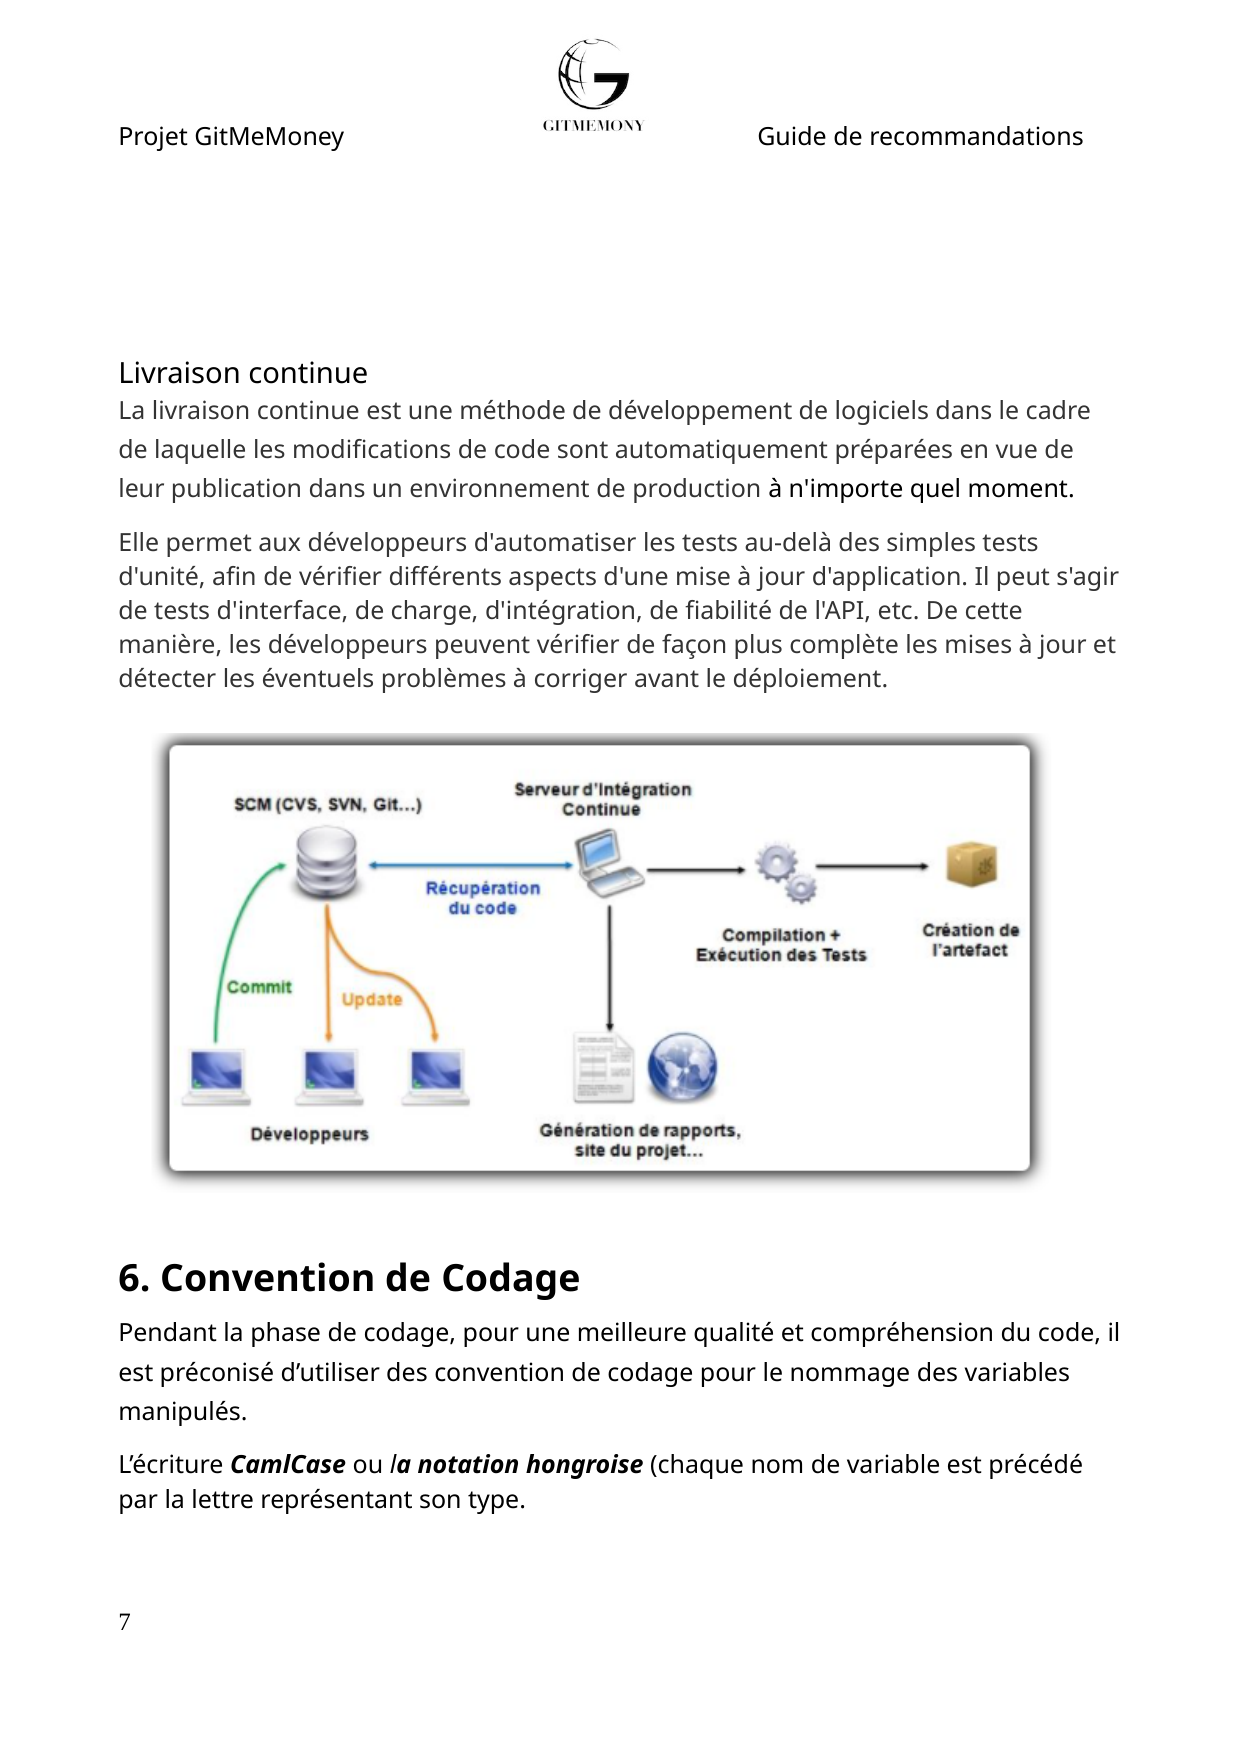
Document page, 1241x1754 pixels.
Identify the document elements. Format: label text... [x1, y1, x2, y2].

text Elle permet aux développeurs d'automatiser les tests au-delà des simples tests d'unité, afin de vérifier différents aspects d'une mise à jour d'application. Il peut s'agir de tests d'interface, de charge, d'intégration, de fiabilité de l'API, etc. De cette manière, les développeurs peuvent vérifier de façon plus complète les mises à jour et détecter les éventuels problèmes à corriger avant le déploiement. [118, 524, 1122, 695]
subtitle 6. Convention de Codage [118, 1252, 1122, 1303]
picture [507, 24, 674, 154]
subtitle Livraison continue [118, 352, 1122, 392]
picture [151, 733, 1052, 1193]
text La livraison continue est une méthode de développement de logiciels dans le cadre de laquelle les modifications de code sont automatiquement préparées en vue de leur publication dans un environnement de production à n'importe quel moment. [118, 392, 1122, 505]
text Pendant la phase de codage, pour une meilleure qualité et compréhension du code, il est préconisé d’utiliser des convention de codage pour le nommage des variables manipulés. [118, 1315, 1122, 1427]
text L’écriture CamlCase ou la notation hongroise (chaque nom de variable est précédé par la lettre représentant son type. [118, 1447, 1122, 1515]
